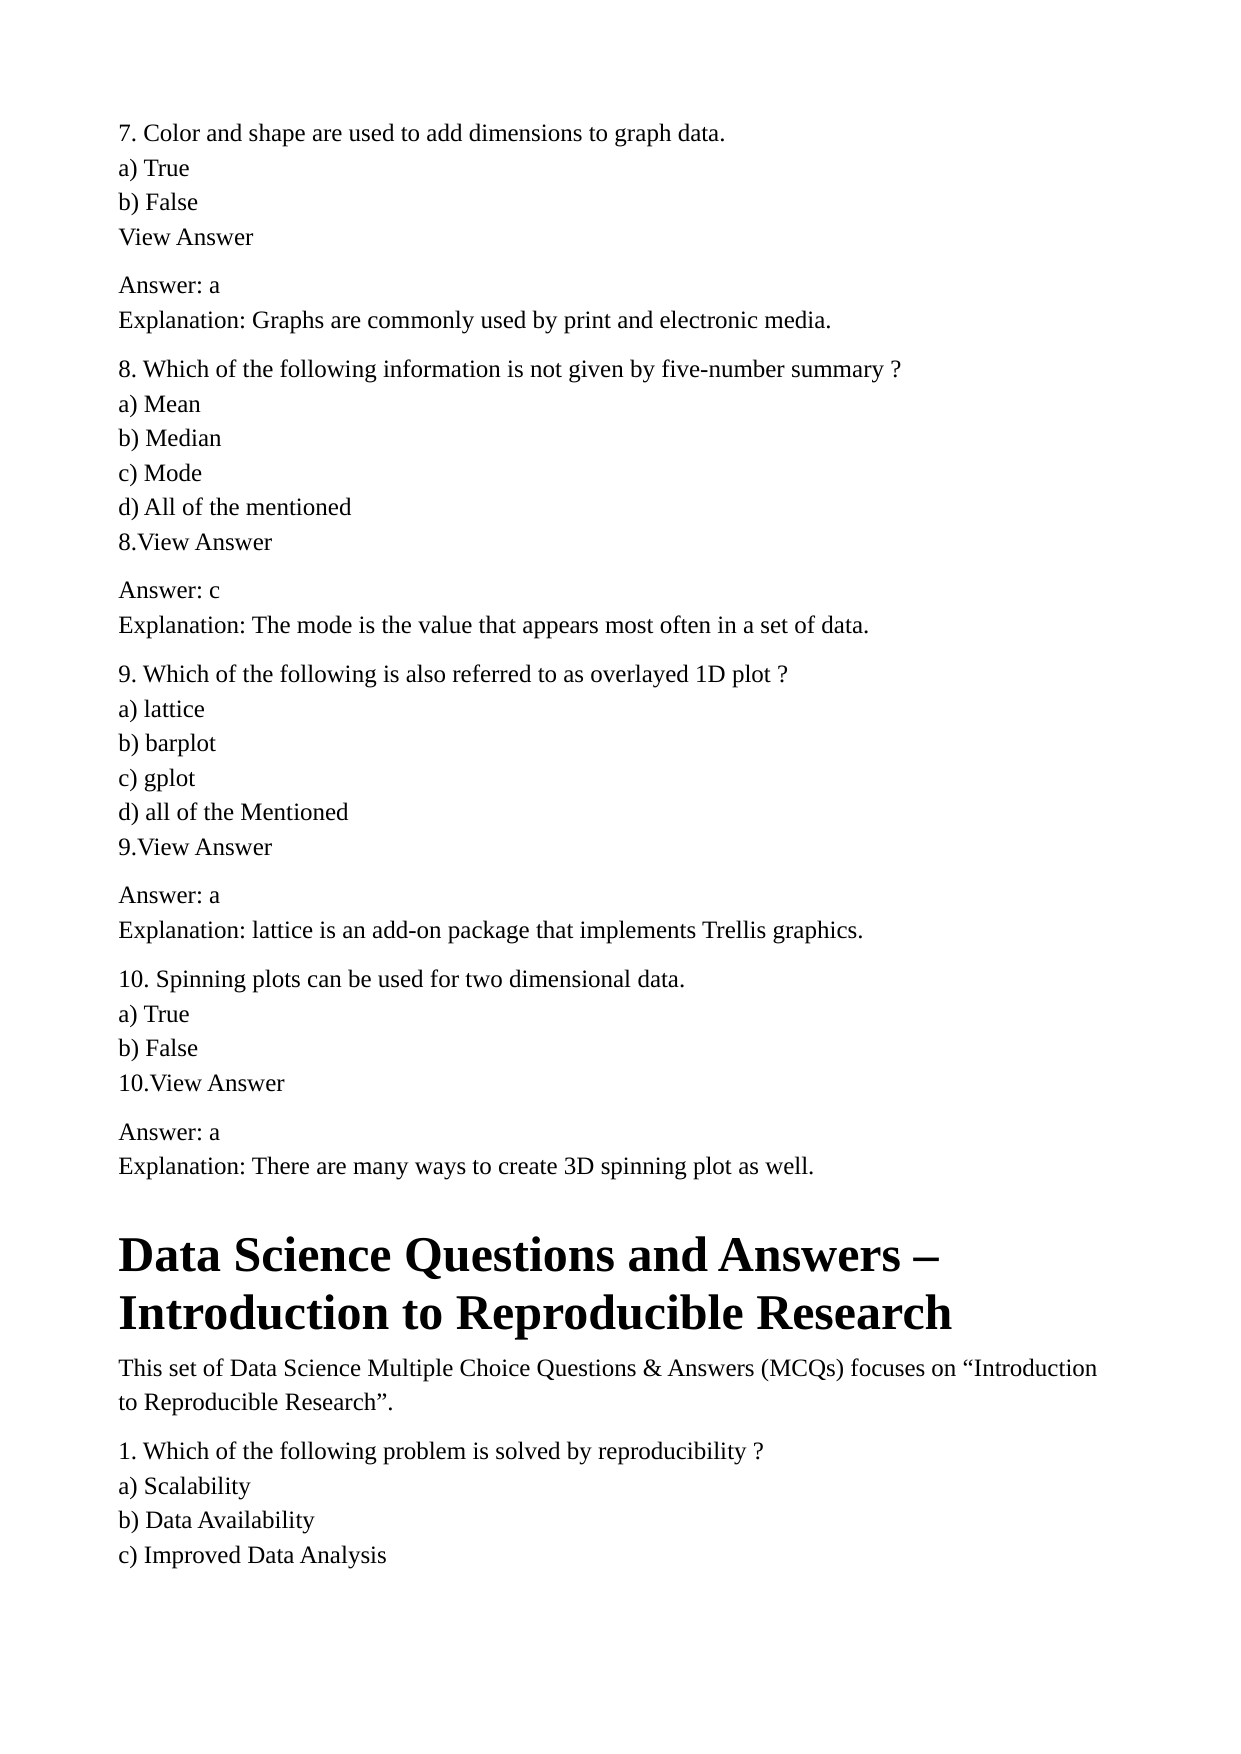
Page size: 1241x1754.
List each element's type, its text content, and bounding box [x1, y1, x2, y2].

text Answer: a Explanation: Graphs are commonly used by print and electronic media. [118, 271, 1122, 334]
text 8. Which of the following information is not given by five-number summary ? a) Mean b) Median c) Mode d) All of the mentioned 8.View Answer [118, 354, 1122, 555]
text Answer: a Explanation: There are many ways to create 3D spinning plot as well. [118, 1117, 1122, 1180]
subtitle Data Science Questions and Answers – Introduction to Reproducible Research [118, 1225, 1122, 1340]
text 7. Color and shape are used to add dimensions to graph data. a) True b) False View Answer [118, 118, 1122, 250]
text 9. Which of the following is also referred to as overlayed 1D plot ? a) lattice b) barplot c) gplot d) all of the Mentioned 9.View Answer [118, 659, 1122, 860]
text 10. Spinning plots can be used for two dimensional data. a) True b) False 10.View Answer [118, 964, 1122, 1096]
text 1. Which of the following problem is solved by reproducibility ? a) Scalability b) Data Availability c) Improved Data Analysis [118, 1436, 1122, 1568]
text Answer: a Explanation: lattice is an add-on package that implements Trellis graphics. [118, 881, 1122, 944]
text This set of Data Science Multiple Choice Questions & Answers (MCQs) focuses on “Introduction to Reproducible Research”. [118, 1353, 1122, 1416]
text Answer: c Explanation: The mode is the value that appears most often in a set of data. [118, 576, 1122, 639]
